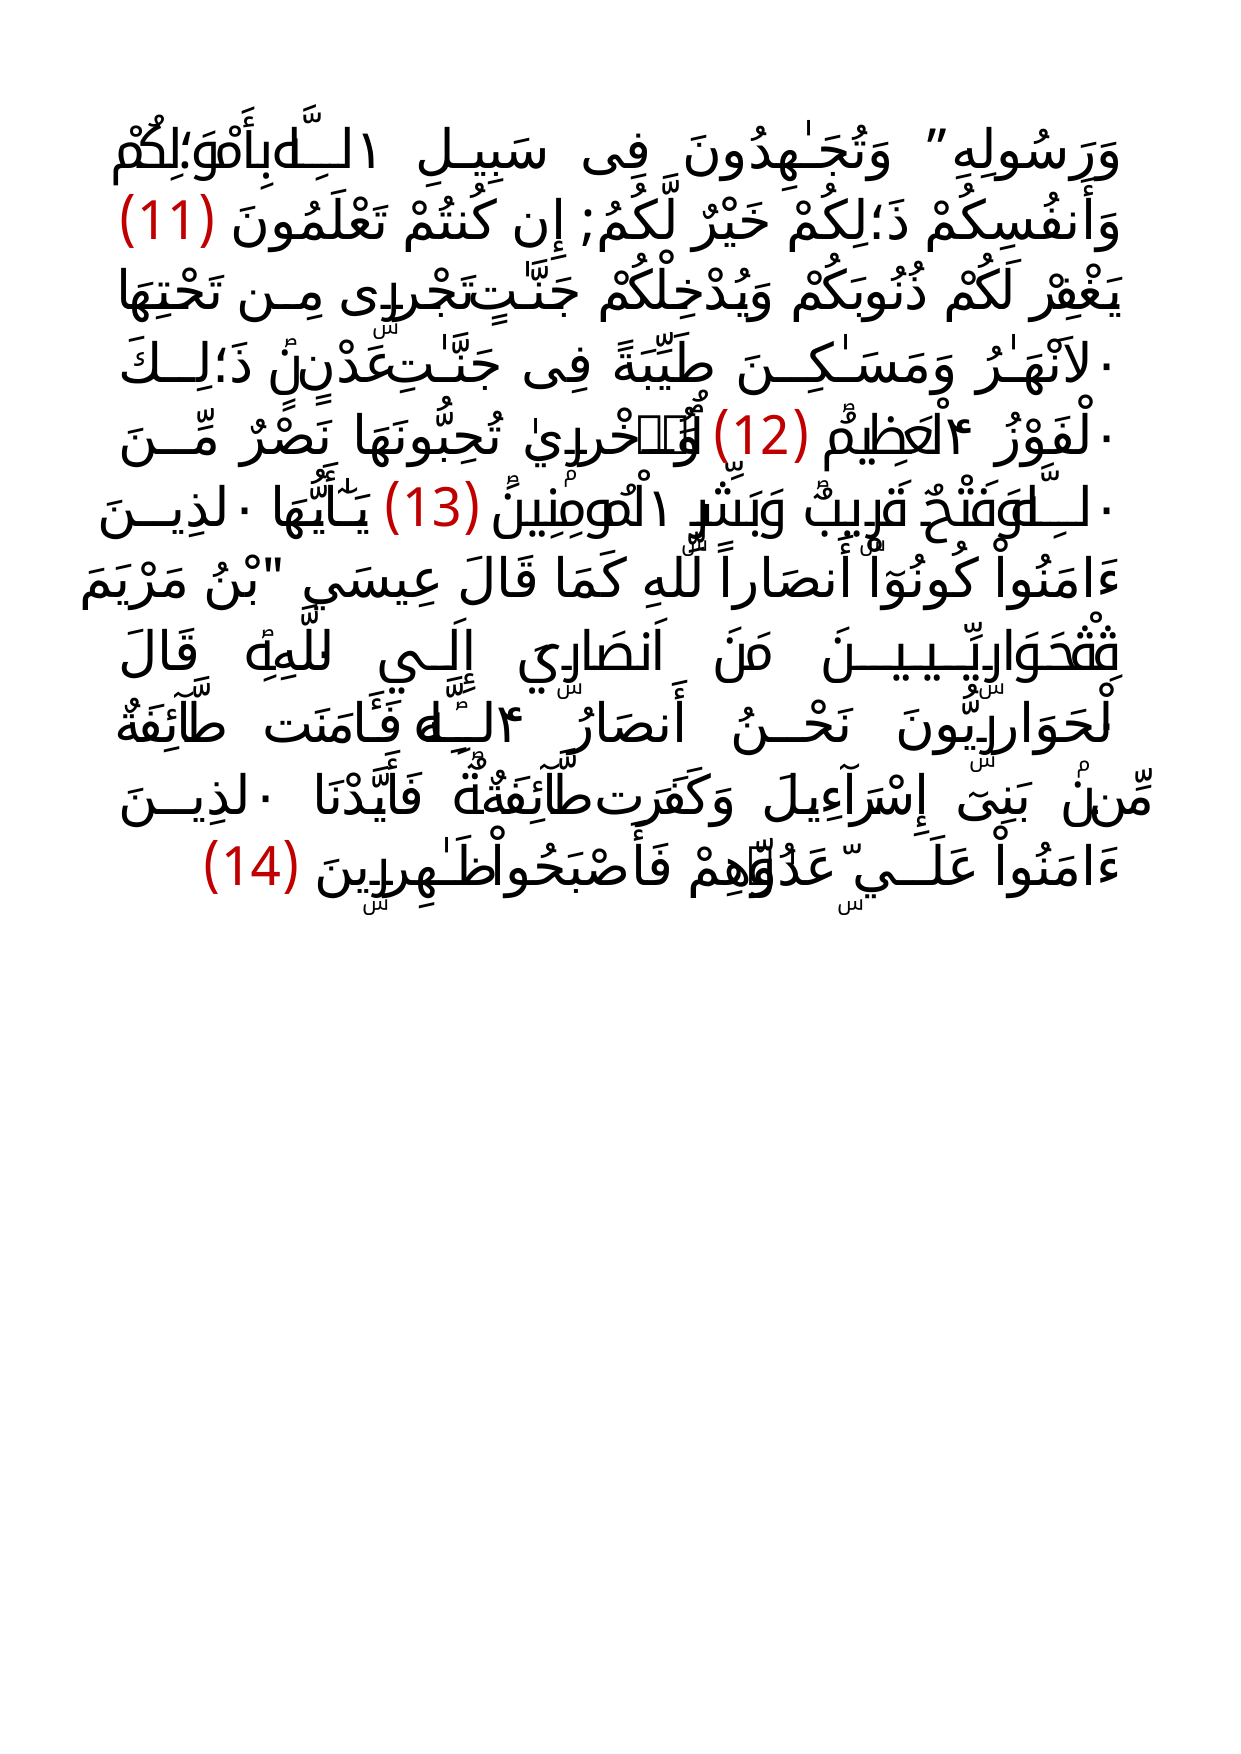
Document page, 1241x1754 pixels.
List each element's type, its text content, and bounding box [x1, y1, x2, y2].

text ® بِسْمِ ۱للَّهِ ۱لرَّحْمَـٰنِ ۱لرَّحِيمِ سَبَّحَ لِلهِ مَا فِى ۱لسَّمَـٰوَ؛تِ وَمَا فِى ۱لاَرْضِؐ وَهُوَ ۰لْعَزۣيزُ ۴لْحَكِيمُؐ (1) يَـٰٓأَيُّهَا ۰لذِيــنَ ءَامَنُواْ لِمَ تَقُولُونَ مَا لاَ تَفْعَلُونَؐ (2) كَبُرَ مَقْتاٗ عِندَ ۰للَّهِ أَن تَقُولُواْ مَا لاَ تَفْعَلُونَؐ (3) إِنَّ ۰للَّهَ يُحِــبُّ ۴لذِيــنَ يُقَـٰتِلُونَ فِى سَبِيلِهِ” صَفّاً كَأَنَّهُم بُنْيَـٰنٌ مَّرْصُوصصصٌؐ (4) وَإِذْ قَالَ مُوسۭـيٰ لِقَوْمِهِ” يَـٰقَوْمِ لِمَ تُوذُونَنِى وَقَد تَّعْلَمُونَ أَنِّى رَسُولُ ۴للَّهِ إِلَيْكُمْؐ فَلَمَّا زَاغُوٓاْ أَزَاغَ ۰للَّهُ قُلُوبَهُمْؐ وَاللَّهُ لاَ يَهْدِى ۱لْقَوْمَ ۰لْفَـٰسِقِينَؐ (5) وَإِذْ قَالَ عِيسَي "بْنُ مَرْيَمَ يَـٰبَنِىٓ إِسْرَآءِيلَ إِنِّى رَسُولُ ۴للَّهِ إِلَيْكُم مُّصَدِّقاً لِّمَا بَيْنَ يَدَيَّ مِــنَ ۰لتَّوْرۭيٰةِ وَمُبَشِّراَۢ بِرَسُولٍ يَاتِى مِنۢ بَعْدِيَ "سْمُهُ; أَحْمَدُؐ فَلَمَّا جَآءَهُم بِالْبَيِّنَـٰــتِ قَالُواْ هَـٰذَا سِحْرٌ مُّبِينٌؐ (6) وَمَــنَ اَظْلَمُ مِمَّنِ 'فْتَرۭيٰ عَلَــي ۰للَّهِ ۱لْكَذِبَ وَهُوَ يُدْعۭيٰٓ إِلَي ۰لِاسْچَمِؐ وَاللَّهُ لاَ يَهْدِى ۱لْقَوْمَ ۰لظَّـٰلِمِينَؐ (7) يُرۣيدُونَ لِيُطْفِـُٔواْ نُورَ ۰للَّهِ بِأَفْوَ؛هِهِمْ وَاللَّهُ مُتِمٌّ نُّورَهُ„ وَلَوْ كَرۣهَ ۰لْكَـٰفِرُونَؐ (8) هُوَ ۰ﻟـذِىٓ أَرْسَلَ رَسُولَهُ„ بِالْهُدۭيٰ وَدِيـنِ ۱لْحَقِّ لِيُظْهِرَهُ„ عَلَــي ۰لدِّيــنۣ كُلِّهِ” وَلَوْ كَرۣهَ ۰لْمُشْرۣكُونَؐ (9) يَـٰٓأَيُّهَا ۰لذِيــنَ ءَامَنُواْ هَــلَ اَدُلُّكُمْ عَلَيٰ تِجَـٰرَةٍ تُنجِيكُم مِّــنْ عَذَابٖ اَلِيمٍ (10) تُومِنُونَ بِاللَّهِ وَرَسُولِهِ” وَتُجَـٰهِدُونَ فِى سَبِيـلِ ۱للَّهِ بِأَمْوَ؛لِكُمْ وَأَنفُسِكُمْ ذَ؛لِكُمْ خَيْرٌ لَّكُمُ; إِن كُنتُمْ تَعْلَمُونَ (11) يَغْفِرْ لَكُمْ ذُنُوبَكُمْ وَيُدْخِلْكُمْ جَنَّـٰتٍ تَجْرۣى مِــن تَحْتِهَا ۰لاَنْهَـٰرُ وَمَسَـٰكِــنَ طَيِّبَةً فِى جَنَّـٰتِ عَدْنٍؐ ذَ؛لِــكَ ۰لْفَوْزُ ۴لْعَظِيمُؐ (12) وَٱُخْرۭيٰ تُحِبُّونَهَا نَصْرٌ مِّــنَ ۰للَّهِ وَفَتْحٌ قَرۣيبٌؐ وَبَشِّرۣ ۱لْمُومِنِينَؐ (13) يَـٰٓأَيُّهَا ۰لذِيــنَ ءَامَنُواْ كُونُوٓاْ أَنصَاراً لِّلهِ كَمَا قَالَ عِيسَي "بْنُ مَرْيَمَ ڤِڤْحَوَارۣيِّــيـيـــنَ مَنَ اَنصَارۣيَ إِلَــي ۰للَّهِؐ قَالَ ۰لْحَوَارۣيُّونَ نَحْــنُ أَنصَارُ ۴للَّهِؐ فَـَٔامَنَت طَّآئِفَةٌ مِّنۢ بَنِىٓ إِسْرَآءِيلَ وَكَفَرَت طَّآئِفَةٌؐ فَأَيَّدْنَا ۰لذِيــنَ ءَامَنُواْ عَلَــيٰ عَدُوّۣهِمْ فَأَصْبَحُواْ ظَـٰهِرۣينَ (14) [118, 118, 1122, 907]
